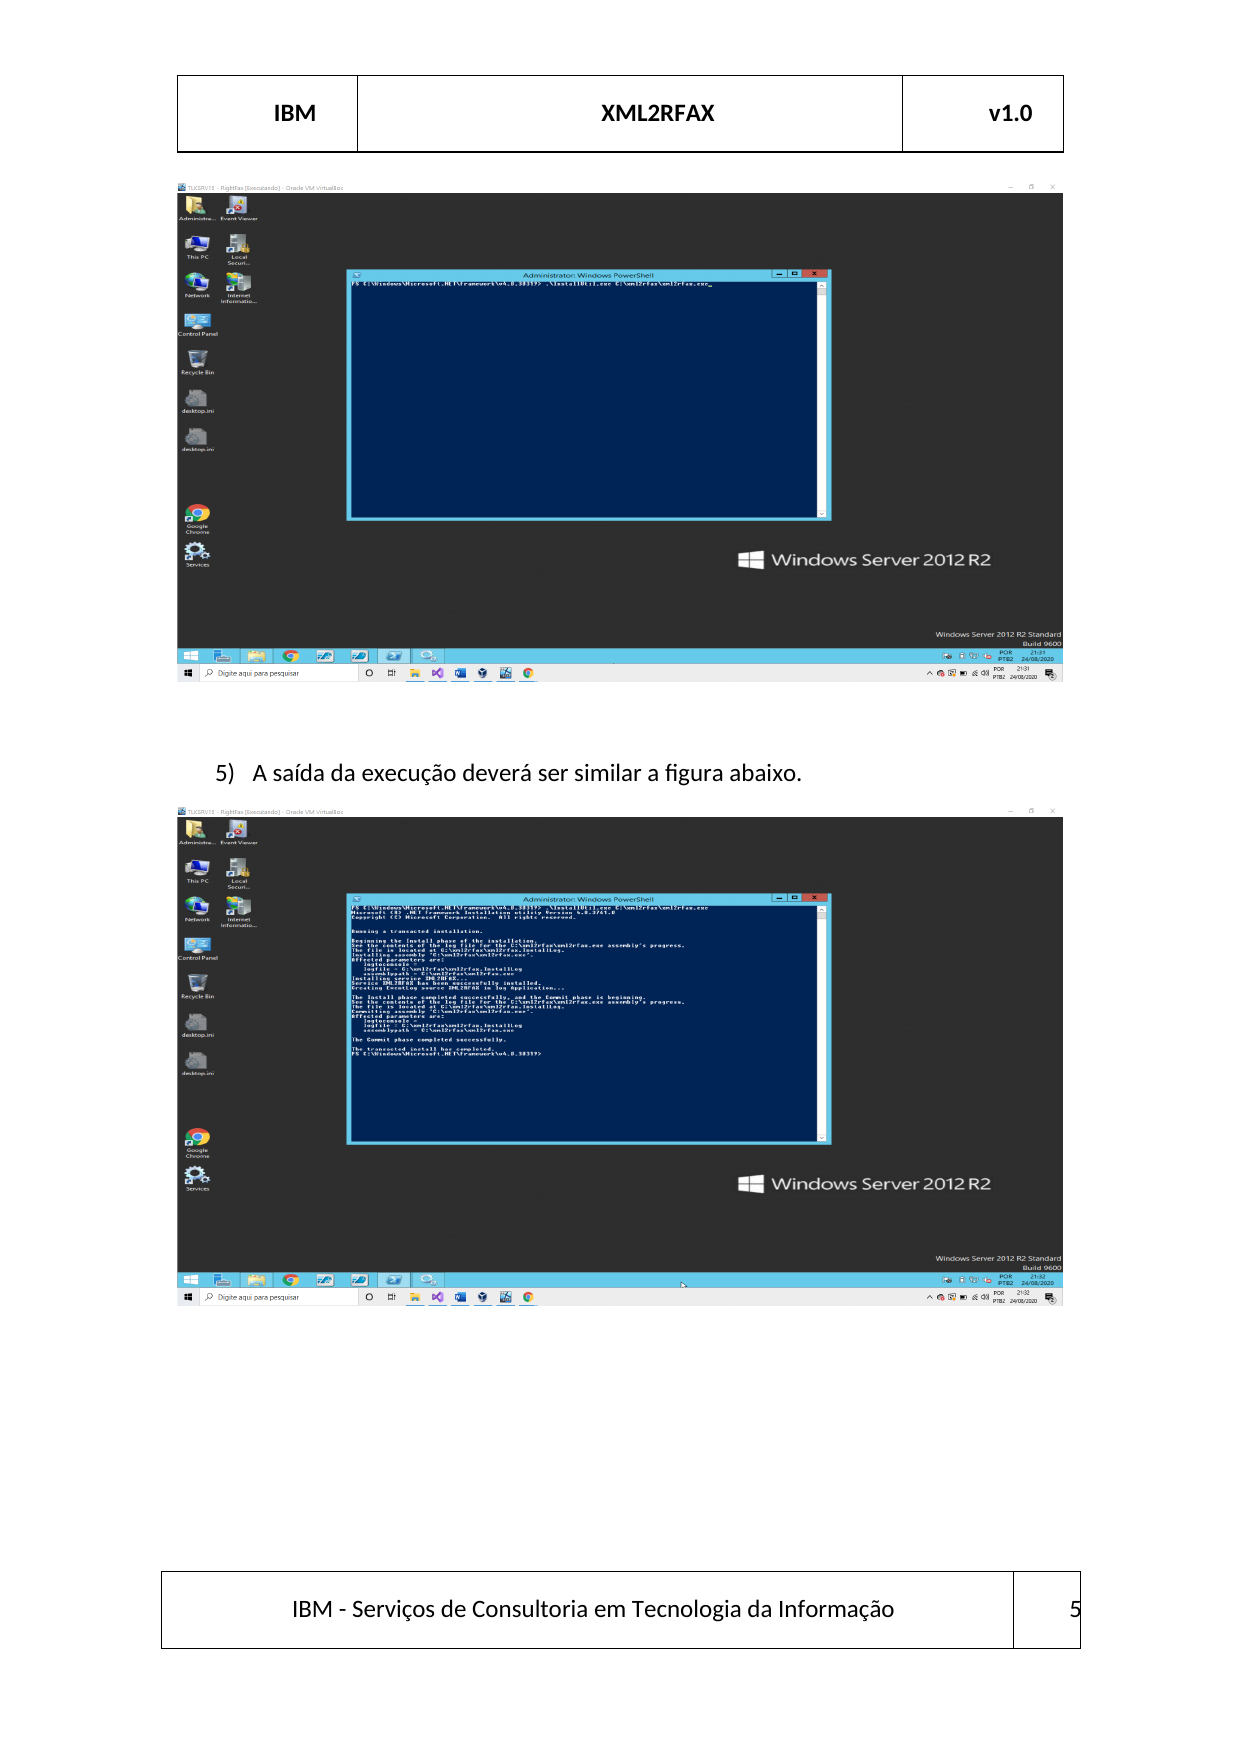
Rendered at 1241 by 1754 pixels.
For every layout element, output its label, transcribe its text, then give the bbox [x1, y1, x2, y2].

list A saída da execução deverá ser similar a figura abaixo. [215, 757, 1063, 788]
